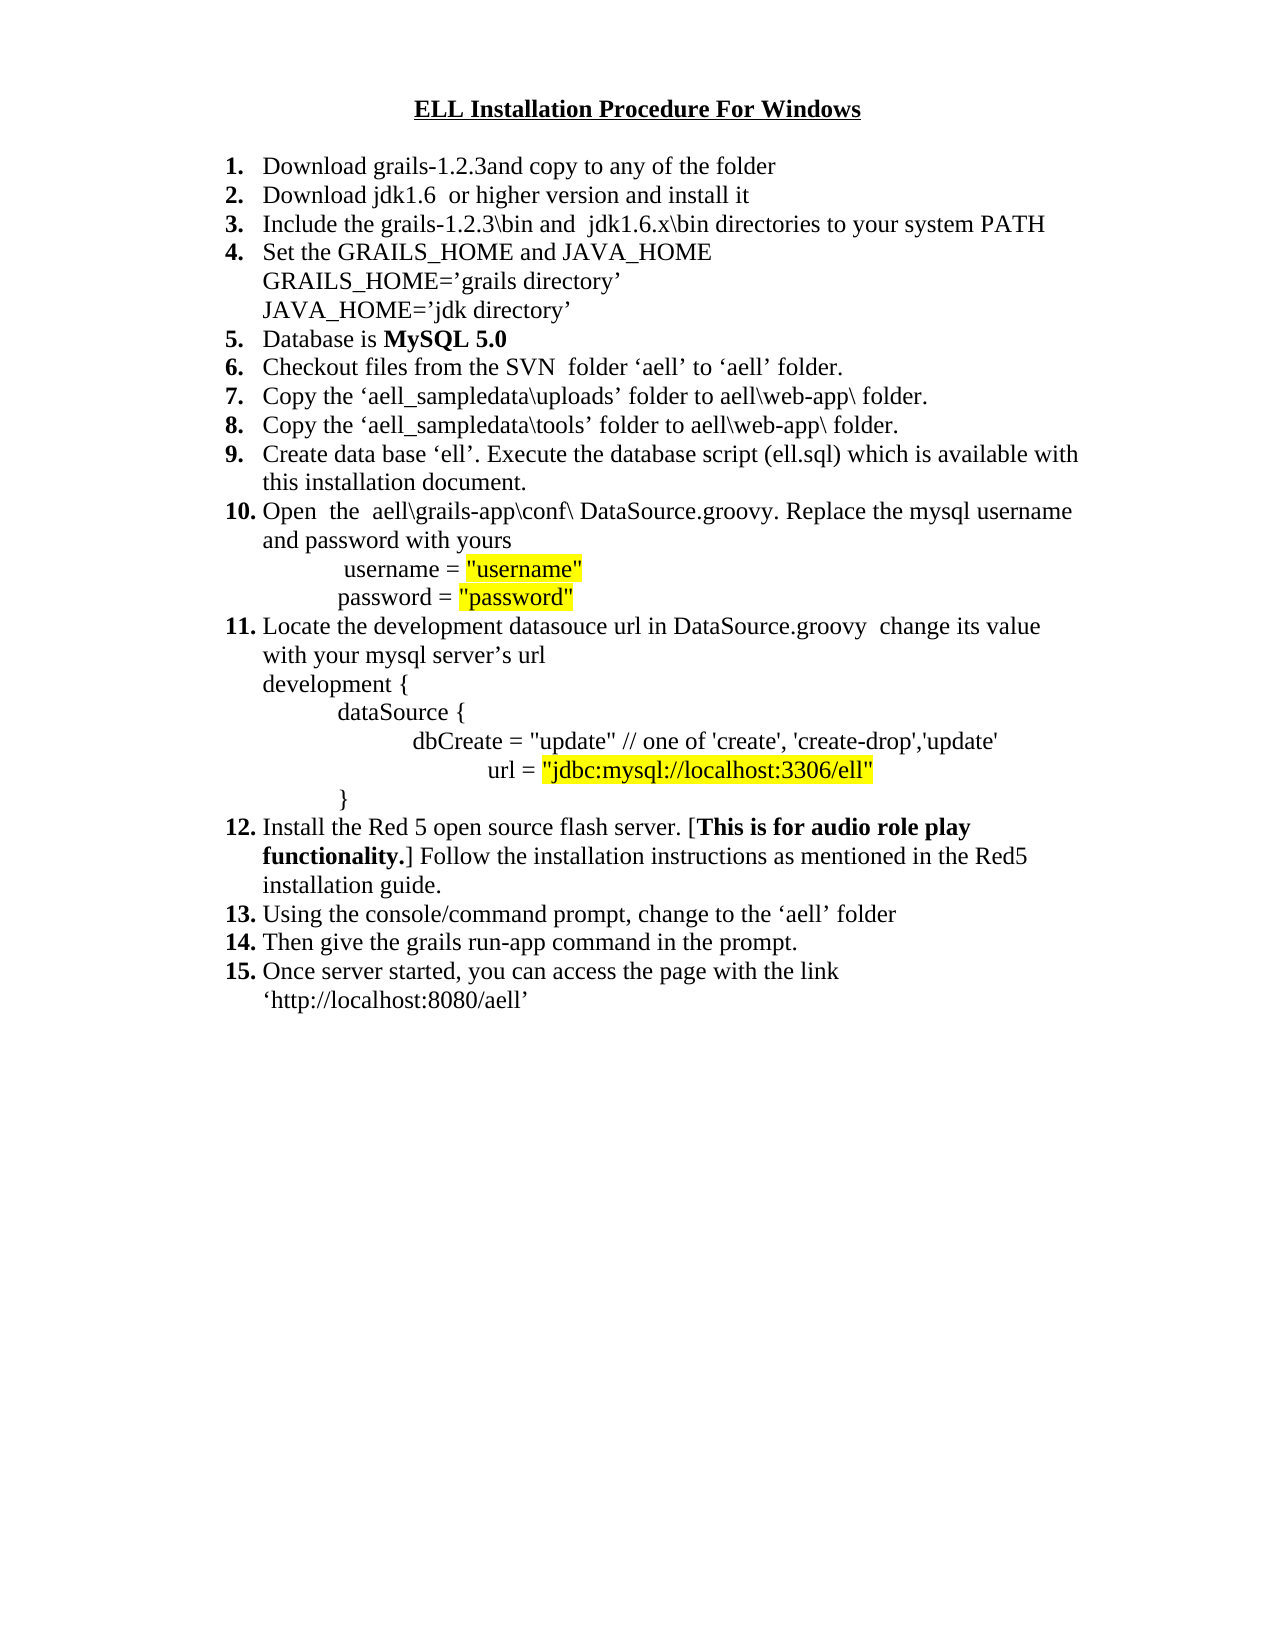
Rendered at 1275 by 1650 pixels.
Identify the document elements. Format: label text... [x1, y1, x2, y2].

list Locate the development datasouce url in DataSource.groovy change its value with your mysql server’s url [225, 611, 1087, 669]
text } [225, 784, 1087, 812]
text password = "password" [225, 582, 1087, 611]
list Copy the ‘aell_sampledata\tools’ folder to aell\web-app\ folder. [225, 410, 1087, 439]
text GRAILS_HOME=’grails directory’ [262, 266, 1087, 295]
list Using the console/command prompt, change to the ‘aell’ folder [225, 899, 1087, 927]
text development { [225, 669, 1087, 697]
list Then give the grails run-app command in the prompt. [225, 927, 1087, 956]
text JAVA_HOME=’jdk directory’ [262, 295, 1087, 324]
list Create data base ‘ell’. Execute the database script (ell.sql) which is available with this installation document. [225, 439, 1087, 496]
list Download grails-1.2.3and copy to any of the folder [225, 151, 1087, 180]
list Set the GRAILS_HOME and JAVA_HOME [225, 237, 1087, 266]
text url = "jdbc:mysql://localhost:3306/ell" [225, 755, 1087, 784]
list Copy the ‘aell_sampledata\uploads’ folder to aell\web-app\ folder. [225, 381, 1087, 410]
text dbCreate = "update" // one of 'create', 'create-drop','update' [225, 726, 1087, 755]
list Open the aell\grails-app\conf\ DataSource.groovy. Replace the mysql username and password with yours [225, 496, 1087, 554]
text username = "username" [225, 554, 1087, 582]
list Download jdk1.6 or higher version and install it [225, 180, 1087, 209]
list Once server started, you can access the page with the link ‘http://localhost:8080/aell’ [225, 956, 1087, 1014]
list Database is MySQL 5.0 [225, 324, 1087, 352]
list Include the grails-1.2.3\bin and jdk1.6.x\bin directories to your system PATH [225, 209, 1087, 237]
text dataSource { [225, 697, 1087, 726]
list Install the Red 5 open source flash server. [This is for audio role play functionality.] Follow the installation instructions as mentioned in the Red5 installation guide. [225, 812, 1087, 899]
list Checkout files from the SVN folder ‘aell’ to ‘aell’ folder. [225, 352, 1087, 381]
text ELL Installation Procedure For Windows [187, 94, 1087, 122]
